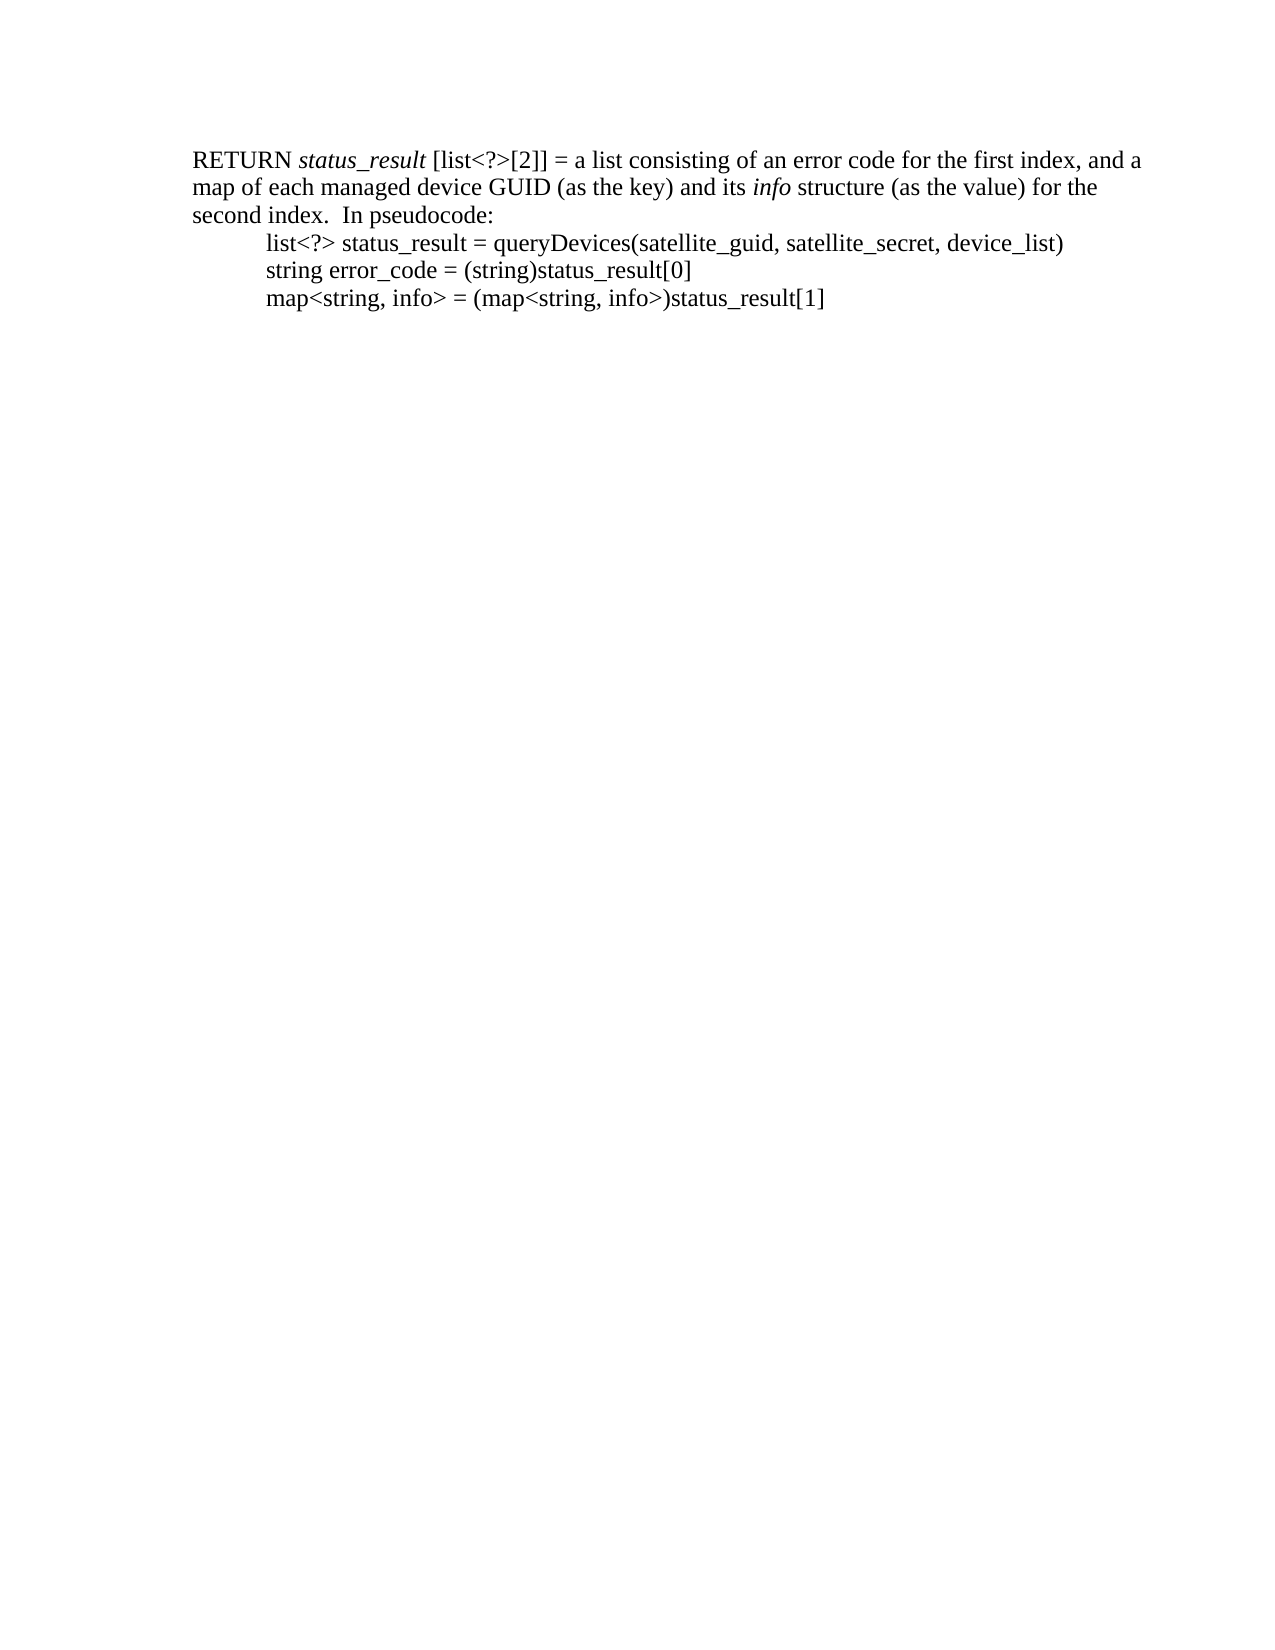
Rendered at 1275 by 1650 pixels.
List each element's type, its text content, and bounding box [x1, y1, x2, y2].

text list<?> status_result = queryDevices(satellite_guid, satellite_secret, device_list) [266, 229, 1157, 257]
text map<string, info> = (map<string, info>)status_result[1] [266, 284, 1157, 312]
text RETURN status_result [list<?>[2]] = a list consisting of an error code for the first index, and a map of each managed device GUID (as the key) and its info structure (as the value) for the second index. In pseudocode: [192, 146, 1157, 229]
text string error_code = (string)status_result[0] [266, 257, 1157, 284]
